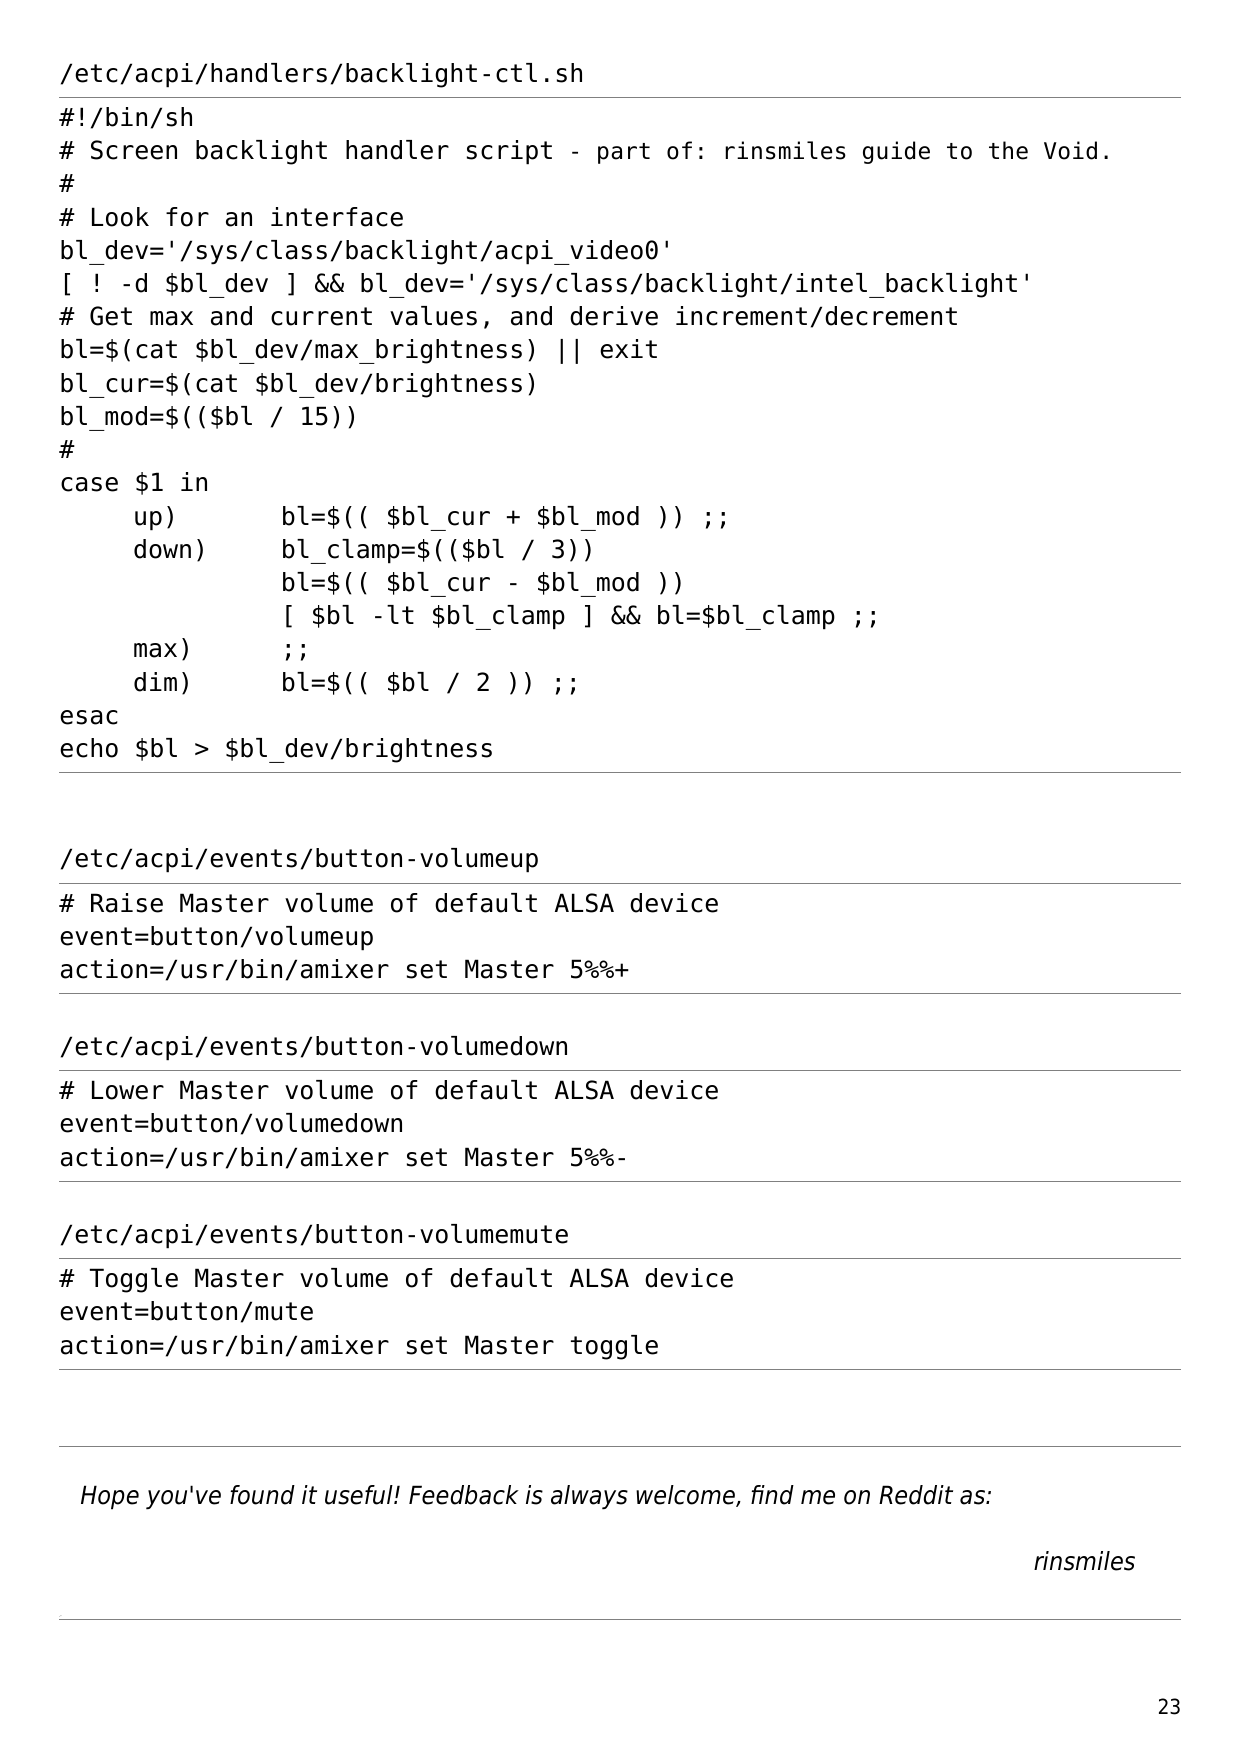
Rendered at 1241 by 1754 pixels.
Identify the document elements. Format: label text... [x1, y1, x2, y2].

text esac [59, 701, 1181, 730]
text bl=$(cat $bl_dev/max_brightness) || exit [59, 336, 1181, 365]
text /etc/acpi/events/button-volumemute [59, 1220, 1181, 1249]
text /etc/acpi/events/button-volumedown [59, 1032, 1181, 1061]
text [ $bl -lt $bl_clamp ] && bl=$bl_clamp ;; [59, 602, 1181, 631]
text # [59, 170, 1181, 199]
text bl=$(( $bl_cur - $bl_mod )) [59, 568, 1181, 597]
text action=/usr/bin/amixer set Master 5%%- [59, 1143, 1181, 1172]
text # [59, 436, 1181, 464]
text bl_mod=$(($bl / 15)) [59, 402, 1181, 431]
text /etc/acpi/handlers/backlight-ctl.sh [59, 59, 1181, 88]
text # Lower Master volume of default ALSA device [59, 1077, 1181, 1106]
text case $1 in [59, 469, 1181, 498]
text echo $bl > $bl_dev/brightness [59, 734, 1181, 763]
text # Get max and current values, and derive increment/decrement [59, 303, 1181, 332]
text # Screen backlight handler script - part of: rinsmiles guide to the Void. [59, 136, 1181, 165]
text action=/usr/bin/amixer set Master 5%%+ [59, 955, 1181, 984]
text bl_cur=$(cat $bl_dev/brightness) [59, 369, 1181, 398]
text max) ;; [59, 635, 1181, 664]
text /etc/acpi/events/button-volumeup [59, 845, 1181, 874]
text Hope you've found it useful! Feedback is always welcome, find me on Reddit as: [59, 1481, 1181, 1510]
text rinsmiles [59, 1548, 1181, 1577]
text # Raise Master volume of default ALSA device [59, 889, 1181, 918]
text [ ! -d $bl_dev ] && bl_dev='/sys/class/backlight/intel_backlight' [59, 269, 1181, 298]
text .- [59, 1614, 1181, 1619]
text event=button/volumedown [59, 1110, 1181, 1139]
text bl_dev='/sys/class/backlight/acpi_video0' [59, 236, 1181, 265]
text action=/usr/bin/amixer set Master toggle [59, 1331, 1181, 1360]
text event=button/mute [59, 1298, 1181, 1327]
text #!/bin/sh [59, 103, 1181, 132]
text # Toggle Master volume of default ALSA device [59, 1264, 1181, 1293]
text dim) bl=$(( $bl / 2 )) ;; [59, 668, 1181, 697]
text down) bl_clamp=$(($bl / 3)) [59, 535, 1181, 564]
text # Look for an interface [59, 203, 1181, 232]
text event=button/volumeup [59, 922, 1181, 951]
text up) bl=$(( $bl_cur + $bl_mod )) ;; [59, 502, 1181, 531]
